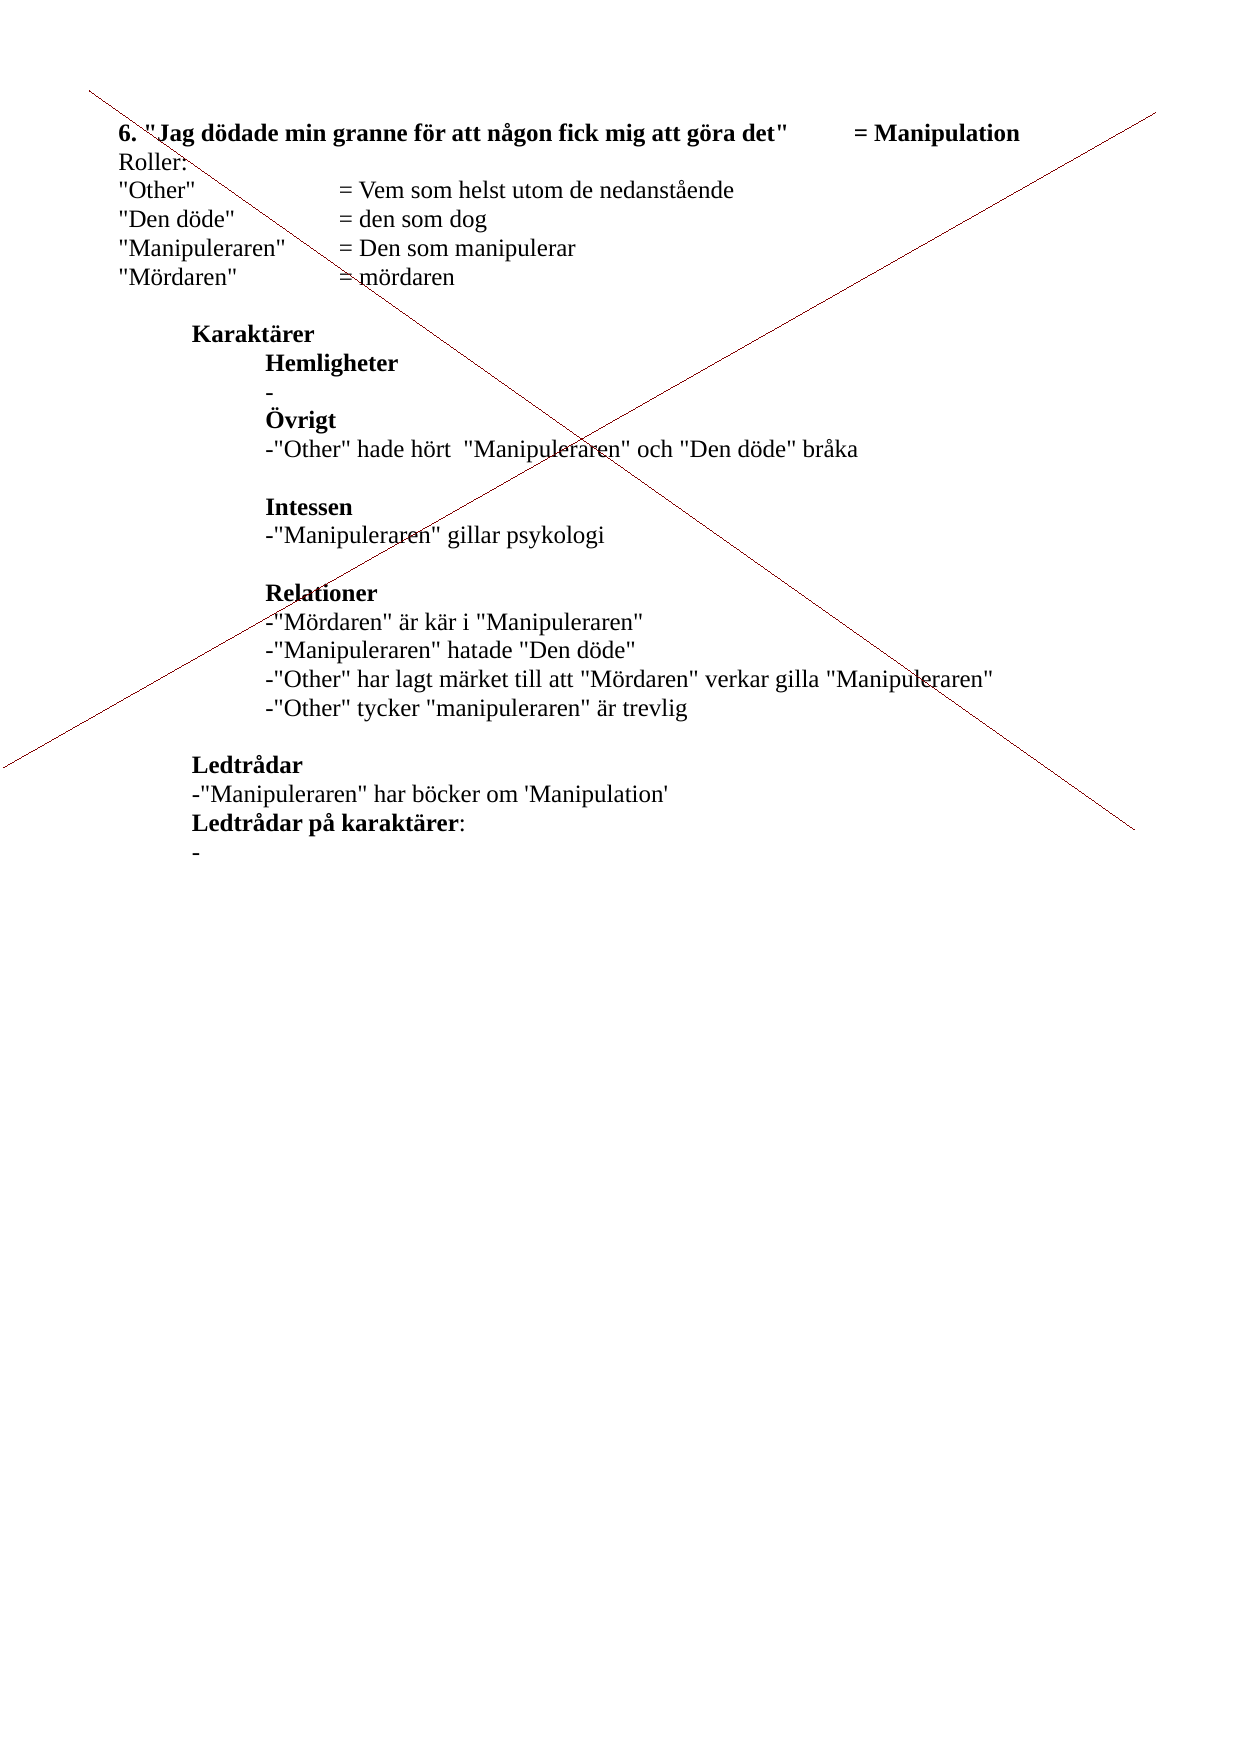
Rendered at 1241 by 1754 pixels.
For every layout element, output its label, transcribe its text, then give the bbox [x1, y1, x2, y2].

text 6. "Jag dödade min granne för att någon fick mig att göra det" = Manipulation Roller: "Other" = Vem som helst utom de nedanstående "Den döde" = den som dog "Manipuleraren" = Den som manipulerar "Mördaren" = mördaren Karaktärer Hemligheter - Övrigt -"Other" hade hört "Manipuleraren" och "Den döde" bråka [118, 118, 1122, 492]
text - [118, 837, 1122, 866]
text -"Other" tycker "manipuleraren" är trevlig [118, 693, 1122, 722]
text Ledtrådar -"Manipuleraren" har böcker om 'Manipulation' Ledtrådar på karaktärer: [118, 722, 1122, 837]
text Intessen -"Manipuleraren" gillar psykologi Relationer -"Mördaren" är kär i "Manipuleraren" -"Manipuleraren" hatade "Den döde" -"Other" har lagt märket till att "Mördaren" verkar gilla "Manipuleraren" [118, 492, 1122, 693]
